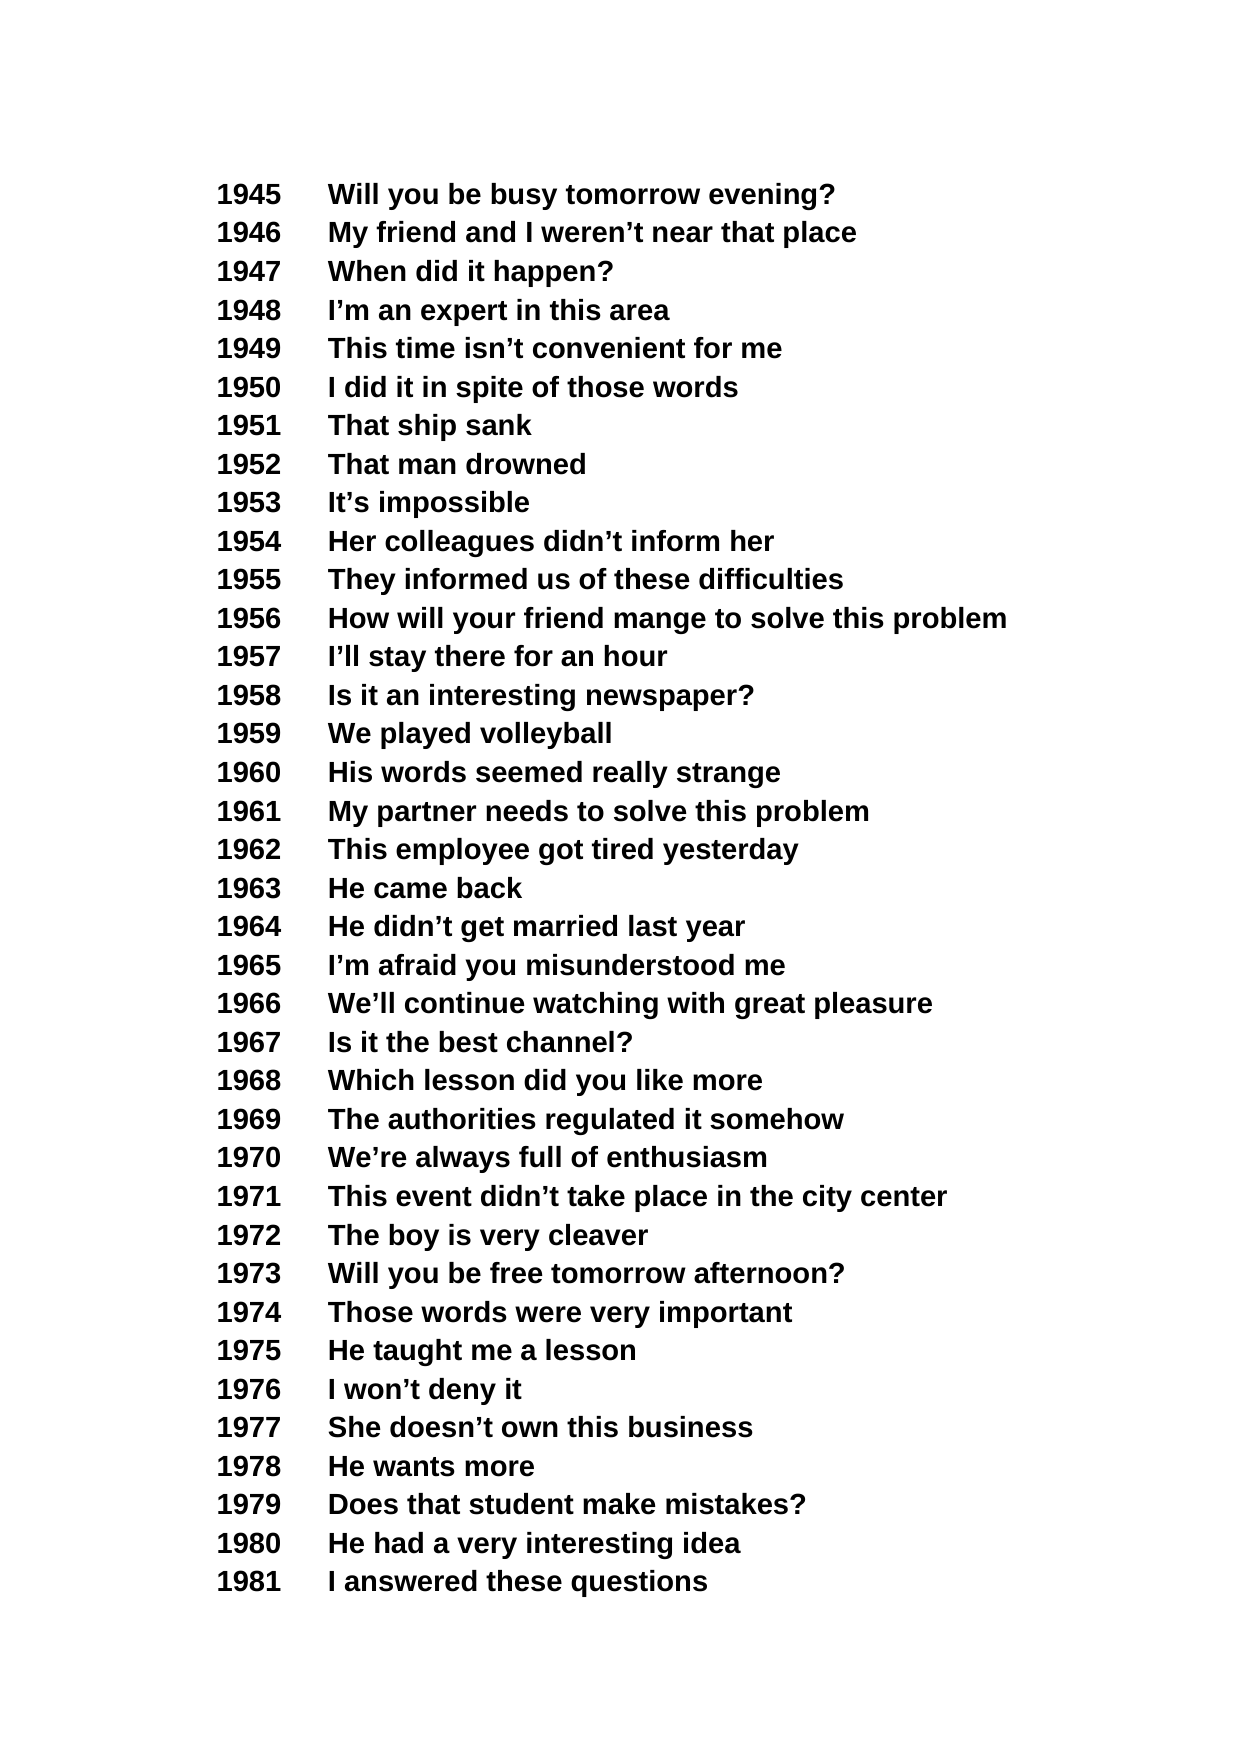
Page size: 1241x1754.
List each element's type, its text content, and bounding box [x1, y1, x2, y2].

list Is it the best channel? [216, 1025, 1149, 1058]
list Which lesson did you like more [216, 1063, 1149, 1097]
list Is it an interesting newspaper? [216, 678, 1149, 711]
list Does that student make mistakes? [216, 1487, 1149, 1521]
list He came back [216, 871, 1149, 904]
list That man drowned [216, 447, 1149, 480]
list I’ll stay there for an hour [216, 639, 1149, 673]
list I’m an expert in this area [216, 292, 1149, 326]
list I’m afraid you misunderstood me [216, 948, 1149, 981]
list The authorities regulated it somehow [216, 1102, 1149, 1135]
list This employee got tired yesterday [216, 832, 1149, 866]
list This event didn’t take place in the city center [216, 1179, 1149, 1212]
list Those words were very important [216, 1294, 1149, 1328]
list We’ll continue watching with great pleasure [216, 986, 1149, 1020]
list This time isn’t convenient for me [216, 331, 1149, 364]
list Her colleagues didn’t inform her [216, 524, 1149, 557]
list How will your friend mange to solve this problem [216, 601, 1149, 634]
list He taught me a lesson [216, 1333, 1149, 1367]
list Will you be free tomorrow afternoon? [216, 1256, 1149, 1289]
list I did it in spite of those words [216, 369, 1149, 403]
list We’re always full of enthusiasm [216, 1140, 1149, 1174]
list He wants more [216, 1449, 1149, 1482]
list My partner needs to solve this problem [216, 793, 1149, 827]
list When did it happen? [216, 254, 1149, 287]
list Will you be busy tomorrow evening? [216, 177, 1149, 210]
list We played volleyball [216, 716, 1149, 750]
list It’s impossible [216, 485, 1149, 519]
list She doesn’t own this business [216, 1410, 1149, 1444]
list That ship sank [216, 408, 1149, 442]
list His words seemed really strange [216, 755, 1149, 788]
list He didn’t get married last year [216, 909, 1149, 943]
list They informed us of these difficulties [216, 562, 1149, 596]
list I won’t deny it [216, 1372, 1149, 1405]
list I answered these questions [216, 1564, 1149, 1598]
list My friend and I weren’t near that place [216, 215, 1149, 249]
list He had a very interesting idea [216, 1526, 1149, 1559]
list The boy is very cleaver [216, 1217, 1149, 1251]
